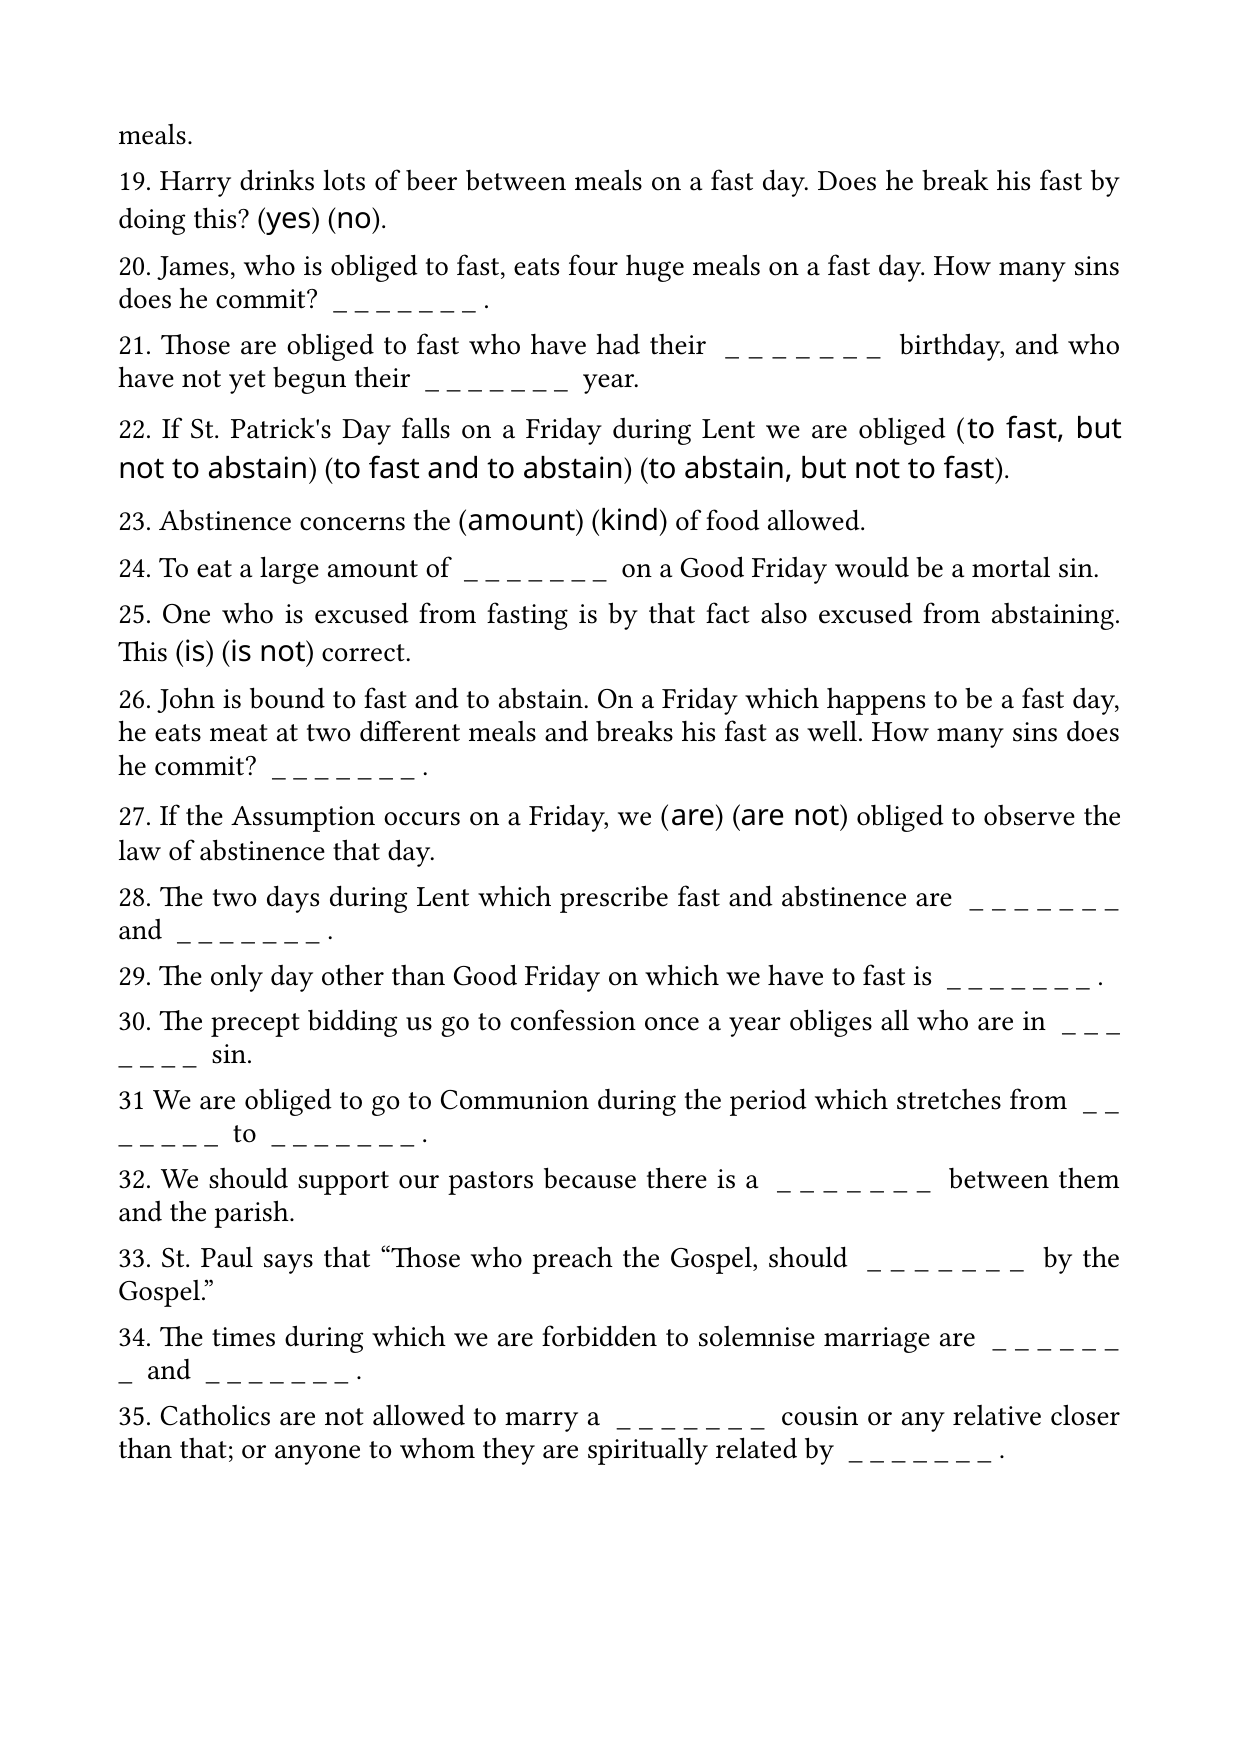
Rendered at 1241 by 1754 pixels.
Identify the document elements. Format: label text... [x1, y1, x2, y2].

text 20. James, who is obliged to fast, eats four huge meals on a fast day. How many sins does he commit? _ _ _ _ _ _ _ . [118, 249, 1122, 316]
text 31 We are obliged to go to Communion during the period which stretches from _ _ _ _ _ _ _ to _ _ _ _ _ _ _ . [118, 1084, 1122, 1150]
text 34. The times during which we are forbidden to solemnise marriage are _ _ _ _ _ _ _ and _ _ _ _ _ _ _ . [118, 1321, 1122, 1387]
text 27. If the Assumption occurs on a Friday, we (are) (are not) obliged to observe the law of abstinence that day. [118, 794, 1122, 867]
text 33. St. Paul says that “Those who preach the Gospel, should _ _ _ _ _ _ _ by the Gospel.” [118, 1242, 1122, 1308]
text 30. The precept bidding us go to confession once a year obliges all who are in _ _ _ _ _ _ _ sin. [118, 1005, 1122, 1071]
text 26. John is bound to fast and to abstain. On a Friday which happens to be a fast day, he eats meat at two different meals and breaks his fast as well. How many sins does he commit? _ _ _ _ _ _ _ . [118, 682, 1122, 782]
text 32. We should support our pastors because there is a _ _ _ _ _ _ _ between them and the parish. [118, 1163, 1122, 1229]
text 28. The two days during Lent which prescribe fast and abstinence are _ _ _ _ _ _ _ and _ _ _ _ _ _ _ . [118, 880, 1122, 946]
text 22. If St. Patrick's Day falls on a Friday during Lent we are obliged (to fast, but not to abstain) (to fast and to abstain) (to abstain, but not to fast). [118, 407, 1122, 487]
text 25. One who is excused from fasting is by that fact also excused from abstaining. This (is) (is not) correct. [118, 597, 1122, 670]
text meals. [118, 118, 1122, 151]
text 23. Abstinence concerns the (amount) (kind) of food allowed. [118, 499, 1122, 539]
text 35. Catholics are not allowed to marry a _ _ _ _ _ _ _ cousin or any relative closer than that; or anyone to whom they are spiritually related by _ _ _ _ _ _ _ . [118, 1399, 1122, 1466]
text 21. Those are obliged to fast who have had their _ _ _ _ _ _ _ birthday, and who have not yet begun their _ _ _ _ _ _ _ year. [118, 328, 1122, 395]
text 19. Harry drinks lots of beer between meals on a fast day. Does he break his fast by doing this? (yes) (no). [118, 164, 1122, 237]
text 24. To eat a large amount of _ _ _ _ _ _ _ on a Good Friday would be a mortal sin. [118, 551, 1122, 584]
text 29. The only day other than Good Friday on which we have to fast is _ _ _ _ _ _ _ . [118, 959, 1122, 992]
